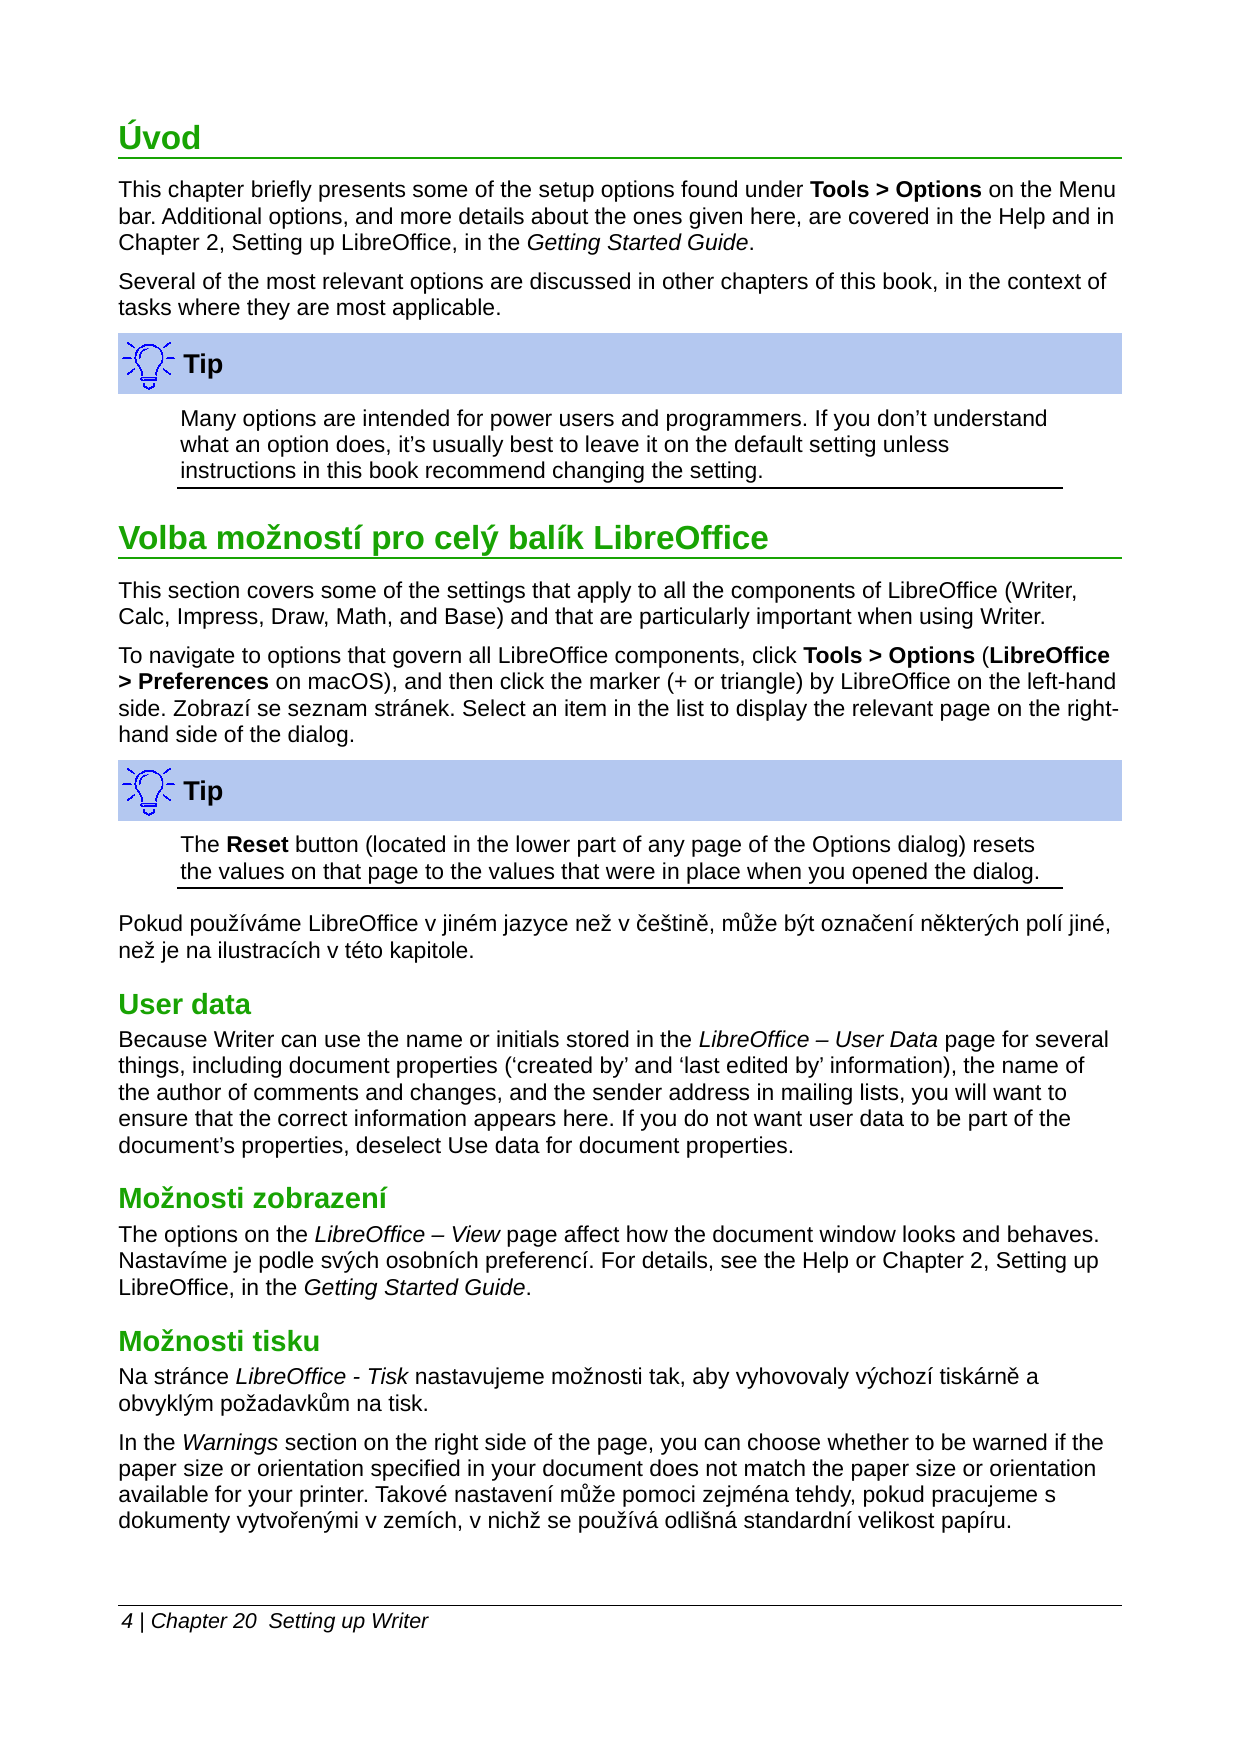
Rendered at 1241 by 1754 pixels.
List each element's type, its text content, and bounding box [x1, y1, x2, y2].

text In the Warnings section on the right side of the page, you can choose whether to be warned if the paper size or orientation specified in your document does not match the paper size or orientation available for your printer. Takové nastavení může pomoci zejména tehdy, pokud pracujeme s dokumenty vytvořenými v zemích, v nichž se používá odlišná standardní velikost papíru. [118, 1428, 1122, 1534]
text To navigate to options that govern all LibreOffice components, click Tools > Options (LibreOffice > Preferences on macOS), and then click the marker (+ or triangle) by LibreOffice on the left-hand side. Zobrazí se seznam stránek. Select an item in the list to display the relevant page on the right-hand side of the dialog. [118, 642, 1122, 747]
picture [119, 334, 179, 394]
text This chapter briefly presents some of the setup options found under Tools > Options on the Menu bar. Additional options, and more details about the ones given here, are covered in the Help and in Chapter 2, Setting up LibreOffice, in the Getting Started Guide. [118, 176, 1122, 255]
text This section covers some of the settings that apply to all the components of LibreOffice (Writer, Calc, Impress, Draw, Math, and Base) and that are particularly important when using Writer. [118, 577, 1122, 629]
text Several of the most relevant options are discussed in other chapters of this book, in the context of tasks where they are most applicable. [118, 268, 1122, 321]
subtitle Úvod [118, 118, 1122, 157]
subtitle Tip [118, 760, 1122, 821]
subtitle Možnosti zobrazení [118, 1182, 1122, 1215]
subtitle Možnosti tisku [118, 1324, 1122, 1357]
subtitle User data [118, 987, 1122, 1020]
subtitle Volba možností pro celý balík LibreOffice [118, 518, 1122, 557]
text Pokud používáme LibreOffice v jiném jazyce než v češtině, může být označení některých polí jiné, než je na ilustracích v této kapitole. [118, 910, 1122, 963]
text Many options are intended for power users and programmers. If you don’t understand what an option does, it’s usually best to leave it on the default setting unless instructions in this book recommend changing the setting. [177, 402, 1063, 487]
text Na stránce LibreOffice - Tisk nastavujeme možnosti tak, aby vyhovovaly výchozí tiskárně a obvyklým požadavkům na tisk. [118, 1363, 1122, 1416]
text The options on the LibreOffice – View page affect how the document window looks and behaves. Nastavíme je podle svých osobních preferencí. For details, see the Help or Chapter 2, Setting up LibreOffice, in the Getting Started Guide. [118, 1221, 1122, 1300]
text The Reset button (located in the lower part of any page of the Options dialog) resets the values on that page to the values that were in place when you opened the dialog. [177, 828, 1063, 887]
subtitle Tip [118, 333, 1122, 394]
text Because Writer can use the name or initials stored in the LibreOffice – User Data page for several things, including document properties (‘created by’ and ‘last edited by’ information), the name of the author of comments and changes, and the sender address in mailing lists, you will want to ensure that the correct information appears here. If you do not want user data to be part of the document’s properties, deselect Use data for document properties. [118, 1026, 1122, 1158]
picture [119, 760, 179, 820]
